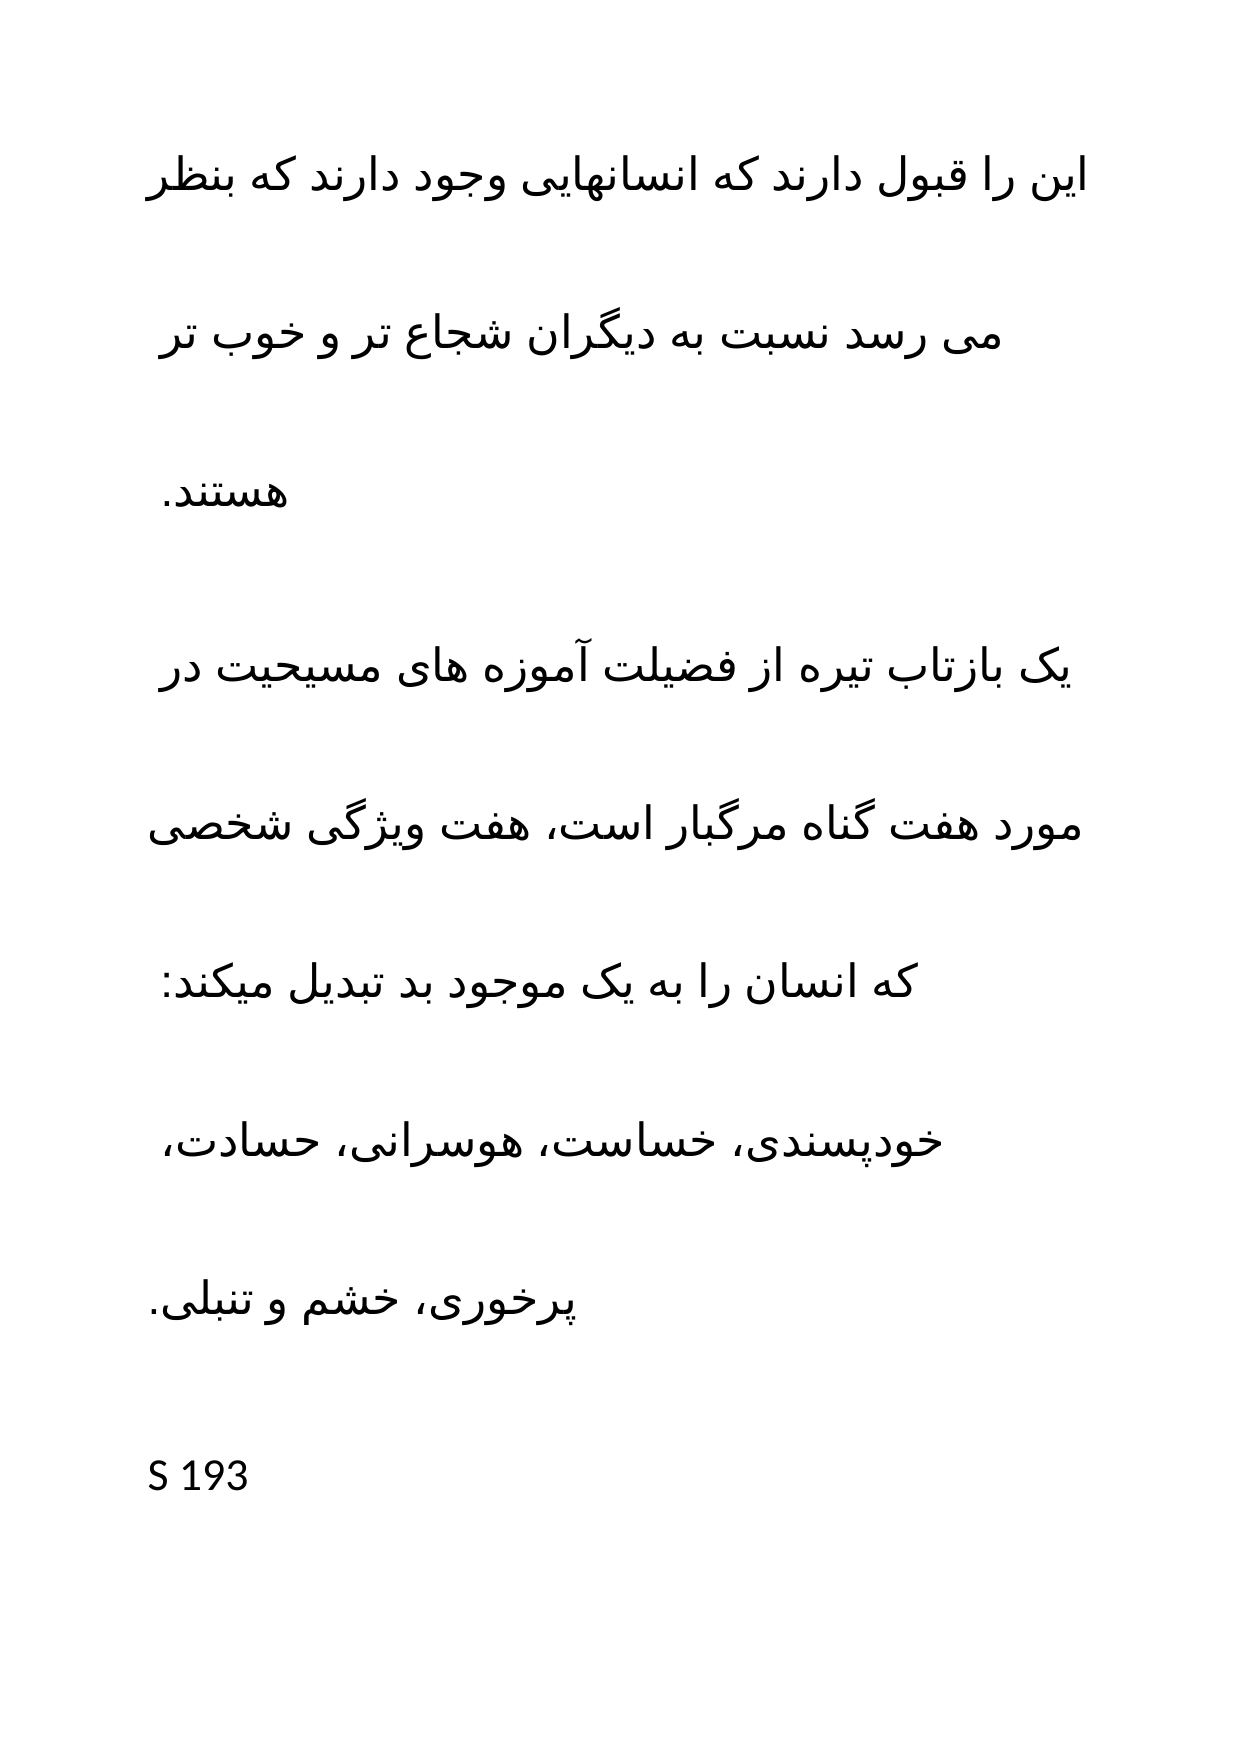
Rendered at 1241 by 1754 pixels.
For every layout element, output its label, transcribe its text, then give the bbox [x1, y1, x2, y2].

text طبیعتا تضادهای زیادی در برابر نظرات اخلاقی وجود دارد که مبدا خاص خود را در ویژگی های شخصی دارد. چگونه این میتواند به ما کمک کند تا بدانیم چه رفتارهایی درست و چه رفتارهایی غیر قابل قبول هستند. آیا واقعا انسانهایی هستند که در تمام موقعیت ها اصول اخلاقی را پیروی میکنند بطوری که بشود گفت نزد آنها اخلاق یک ویژگی شخصی است ؟ آیا یک شخص با تمرین کردن میتواند انسان بهتری شود؟ با این وجود خیلی ها این را قبول دارند که انسانهایی وجود دارند که بنظر می رسد نسبت به دیگران شجاع تر و خوب تر هستند. [148, 148, 1093, 517]
text یک بازتاب تیره از فضیلت آموزه های مسیحیت در مورد هفت گناه مرگبار است، هفت ویژگی شخصی که انسان را به یک موجود بد تبدیل میکند: خودپسندی، خساست، هوسرانی، حسادت، پرخوری، خشم و تنبلی. [148, 639, 1093, 1324]
text S 193 [148, 1446, 1093, 1502]
